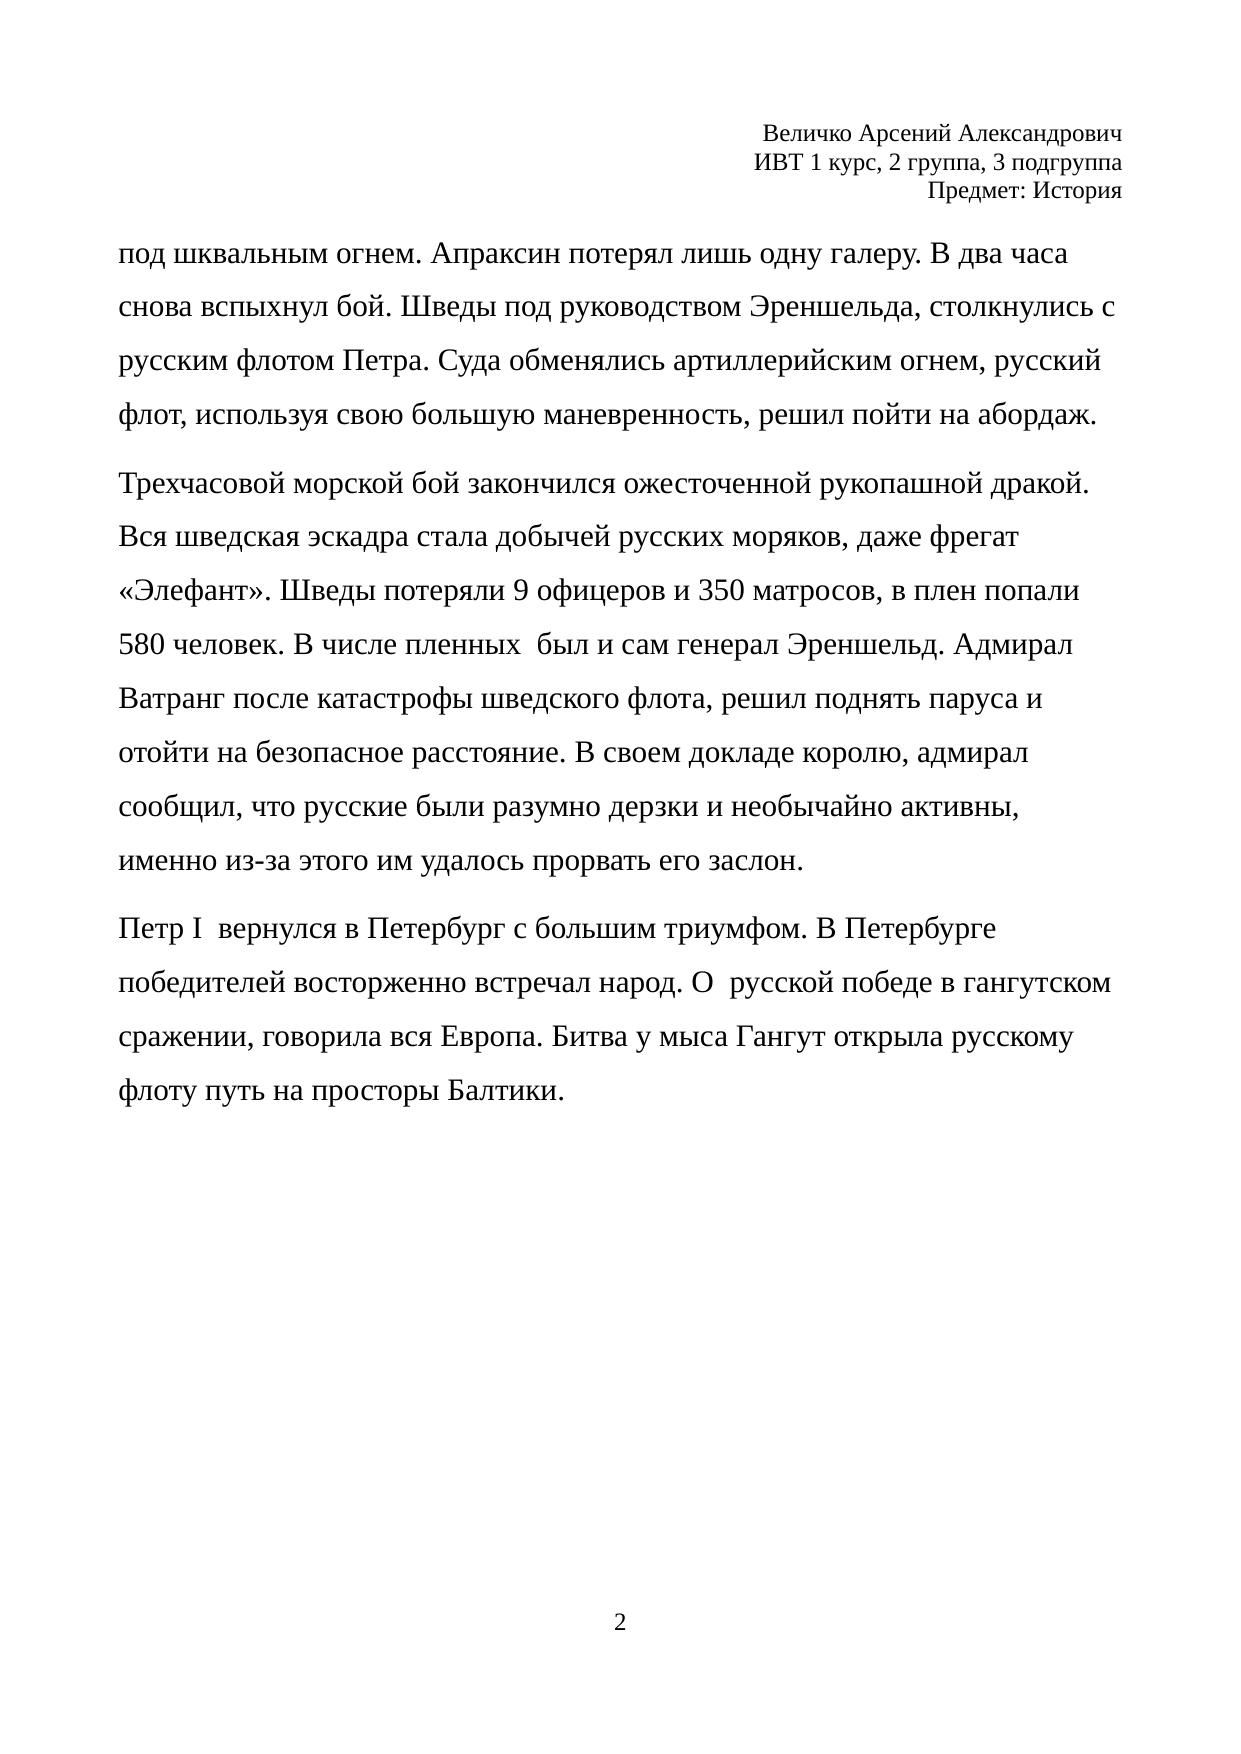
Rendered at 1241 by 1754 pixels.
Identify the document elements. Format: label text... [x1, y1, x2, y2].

text Трехчасовой морской бой закончился ожесточенной рукопашной дракой. Вся шведская эскадра стала добычей русских моряков, даже фрегат «Элефант». Шведы потеряли 9 офицеров и 350 матросов, в плен попали 580 человек. В числе пленных был и сам генерал Эреншельд. Адмирал Ватранг после катастрофы шведского флота, решил поднять паруса и отойти на безопасное расстояние. В своем докладе королю, адмирал сообщил, что русские были разумно дерзки и необычайно активны, именно из-за этого им удалось прорвать его заслон. [118, 464, 1122, 877]
text Петр I вернулся в Петербург с большим триумфом. В Петербурге победителей восторженно встречал народ. О русской победе в гангутском сражении, говорила вся Европа. Битва у мыса Гангут открыла русскому флоту путь на просторы Балтики. [118, 909, 1122, 1107]
text под шквальным огнем. Апраксин потерял лишь одну галеру. В два часа снова вспыхнул бой. Шведы под руководством Эреншельда, столкнулись с русским флотом Петра. Суда обменялись артиллерийским огнем, русский флот, используя свою большую маневренность, решил пойти на абордаж. [118, 234, 1122, 431]
